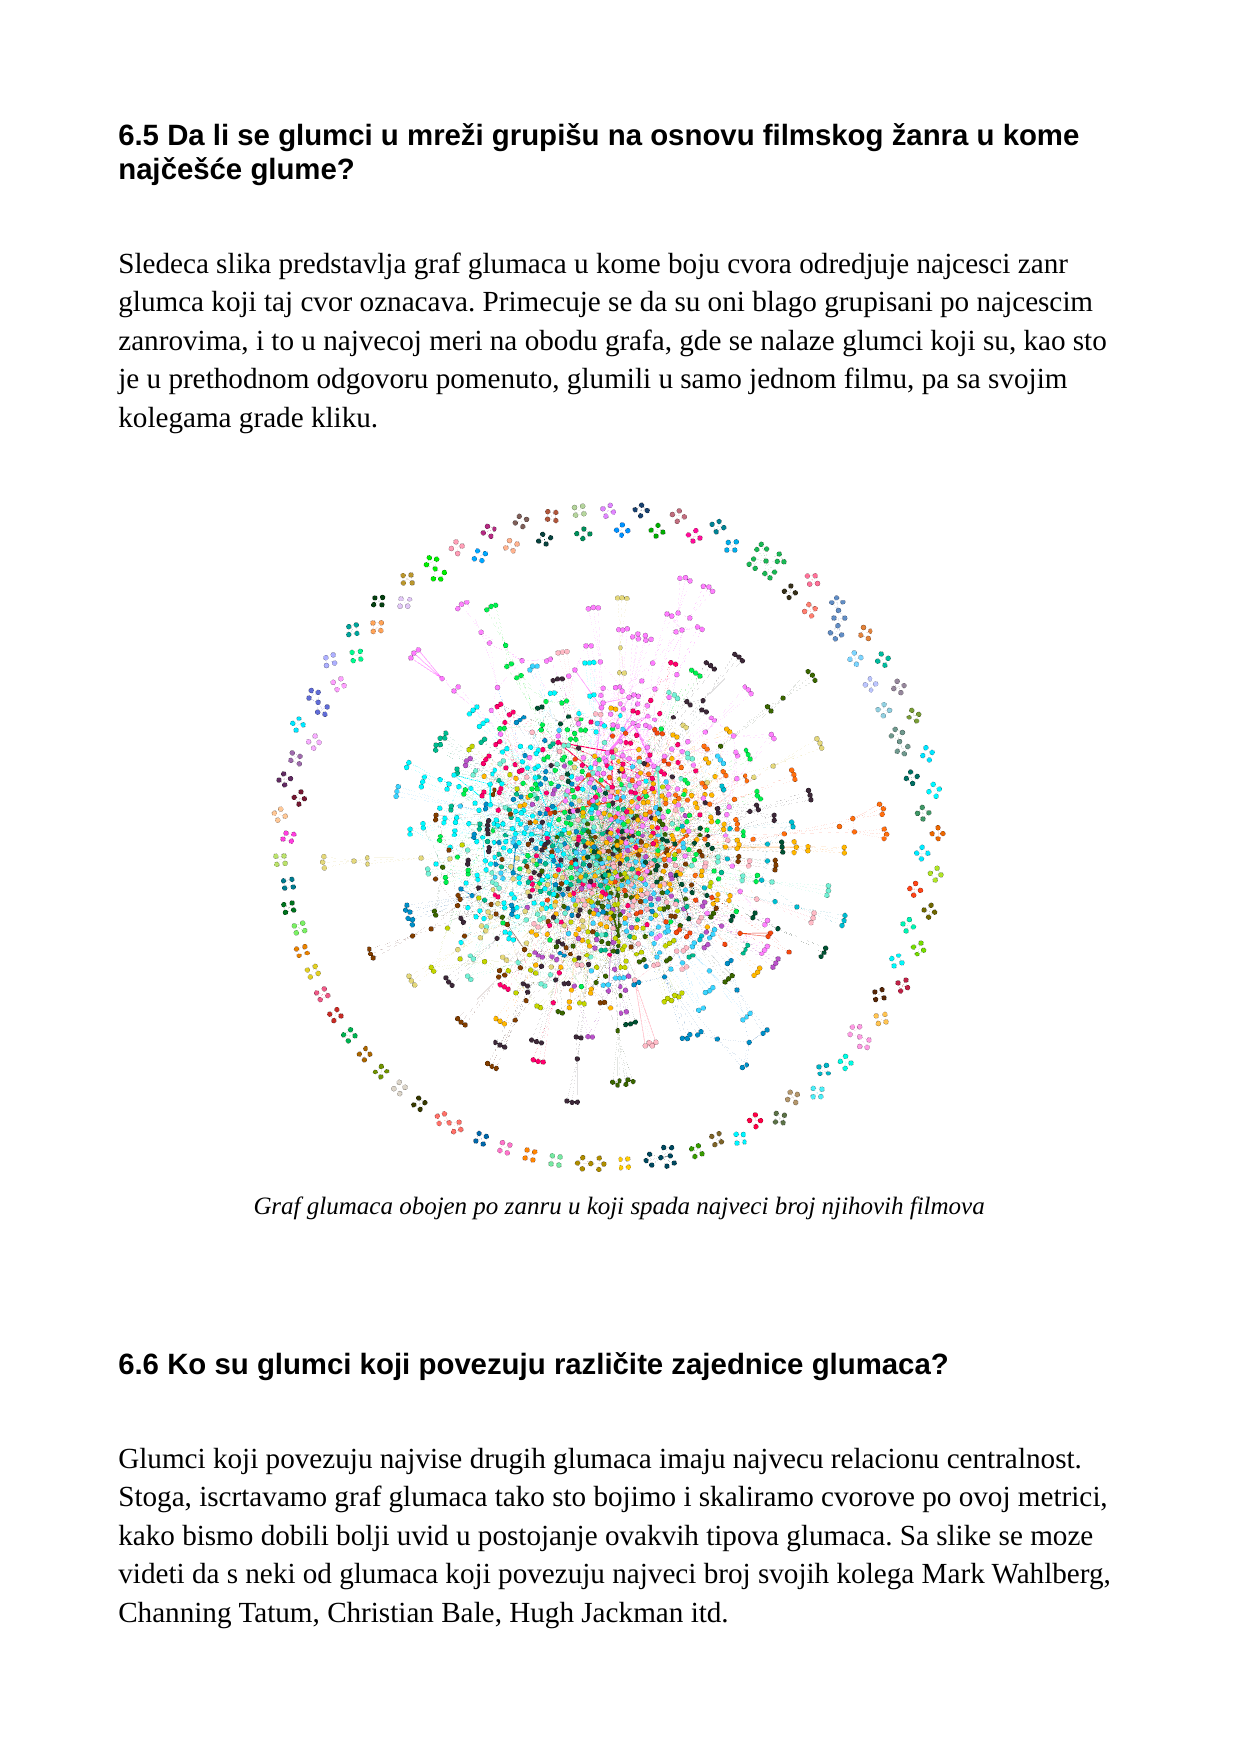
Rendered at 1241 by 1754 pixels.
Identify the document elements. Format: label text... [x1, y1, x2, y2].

subtitle 6.6 Ko su glumci koji povezuju različite zajednice glumaca? [118, 1347, 1122, 1381]
subtitle 6.5 Da li se glumci u mreži grupišu na osnovu filmskog žanra u kome najčešće glume? [118, 118, 1122, 186]
text Graf glumaca obojen po zanru u koji spada najveci broj njihovih filmova [243, 1191, 997, 1219]
text Glumci koji povezuju najvise drugih glumaca imaju najvecu relacionu centralnost. Stoga, iscrtavamo graf glumaca tako sto bojimo i skaliramo cvorove po ovoj metrici, kako bismo dobili bolji uvid u postojanje ovakvih tipova glumaca. Sa slike se moze videti da s neki od glumaca koji povezuju najveci broj svojih kolega Mark Wahlberg, Channing Tatum, Christian Bale, Hugh Jackman itd. [118, 1441, 1122, 1628]
picture [242, 483, 998, 1191]
text Sledeca slika predstavlja graf glumaca u kome boju cvora odredjuje najcesci zanr glumca koji taj cvor oznacava. Primecuje se da su oni blago grupisani po najcescim zanrovima, i to u najvecoj meri na obodu grafa, gde se nalaze glumci koji su, kao sto je u prethodnom odgovoru pomenuto, glumili u samo jednom filmu, pa sa svojim kolegama grade kliku. [118, 246, 1122, 433]
